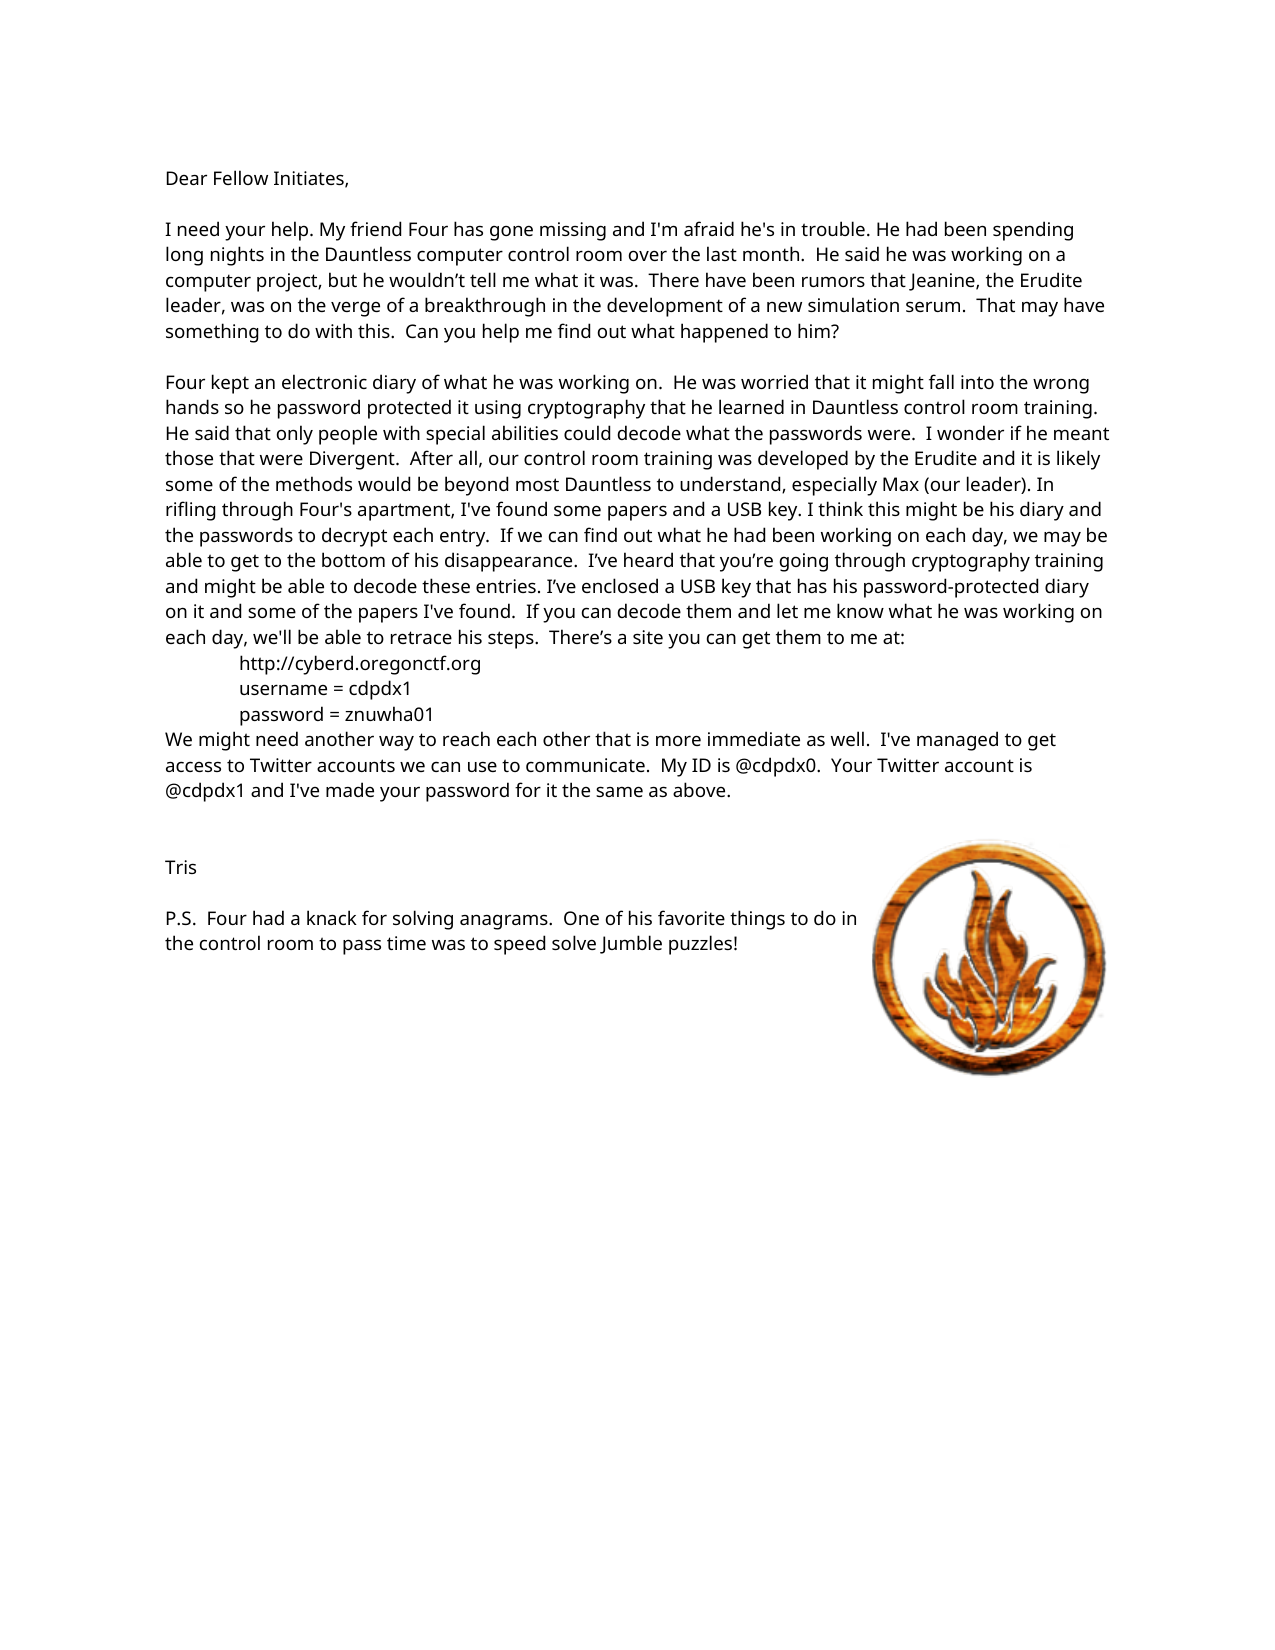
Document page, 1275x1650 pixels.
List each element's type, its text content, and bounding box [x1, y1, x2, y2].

text username = cdpdx1 [165, 675, 1110, 701]
picture [871, 830, 1107, 1084]
text I need your help. My friend Four has gone missing and I'm afraid he's in trouble. He had been spending long nights in the Dauntless computer control room over the last month. He said he was working on a computer project, but he wouldn’t tell me what it was. There have been rumors that Jeanine, the Erudite leader, was on the verge of a breakthrough in the development of a new simulation serum. That may have something to do with this. Can you help me find out what happened to him? [165, 216, 1110, 344]
text Four kept an electronic diary of what he was working on. He was worried that it might fall into the wrong hands so he password protected it using cryptography that he learned in Dauntless control room training. He said that only people with special abilities could decode what the passwords were. I wonder if he meant those that were Divergent. After all, our control room training was developed by the Erudite and it is likely some of the methods would be beyond most Dauntless to understand, especially Max (our leader). In rifling through Four's apartment, I've found some papers and a USB key. I think this might be his diary and the passwords to decrypt each entry. If we can find out what he had been working on each day, we may be able to get to the bottom of his disappearance. I’ve heard that you’re going through cryptography training and might be able to decode these entries. I’ve enclosed a USB key that has his password-protected diary on it and some of the papers I've found. If you can decode them and let me know what he was working on each day, we'll be able to retrace his steps. There’s a site you can get them to me at: [165, 369, 1110, 650]
text P.S. Four had a knack for solving anagrams. One of his favorite things to do in the control room to pass time was to speed solve Jumble puzzles! [165, 905, 871, 956]
text Tris [165, 854, 871, 879]
text http://cyberd.oregonctf.org [165, 650, 1110, 675]
text Dear Fellow Initiates, [165, 165, 1110, 191]
text We might need another way to reach each other that is more immediate as well. I've managed to get access to Twitter accounts we can use to communicate. My ID is @cdpdx0. Your Twitter account is @cdpdx1 and I've made your password for it the same as above. [165, 726, 1110, 803]
text password = znuwha01 [165, 701, 1110, 726]
